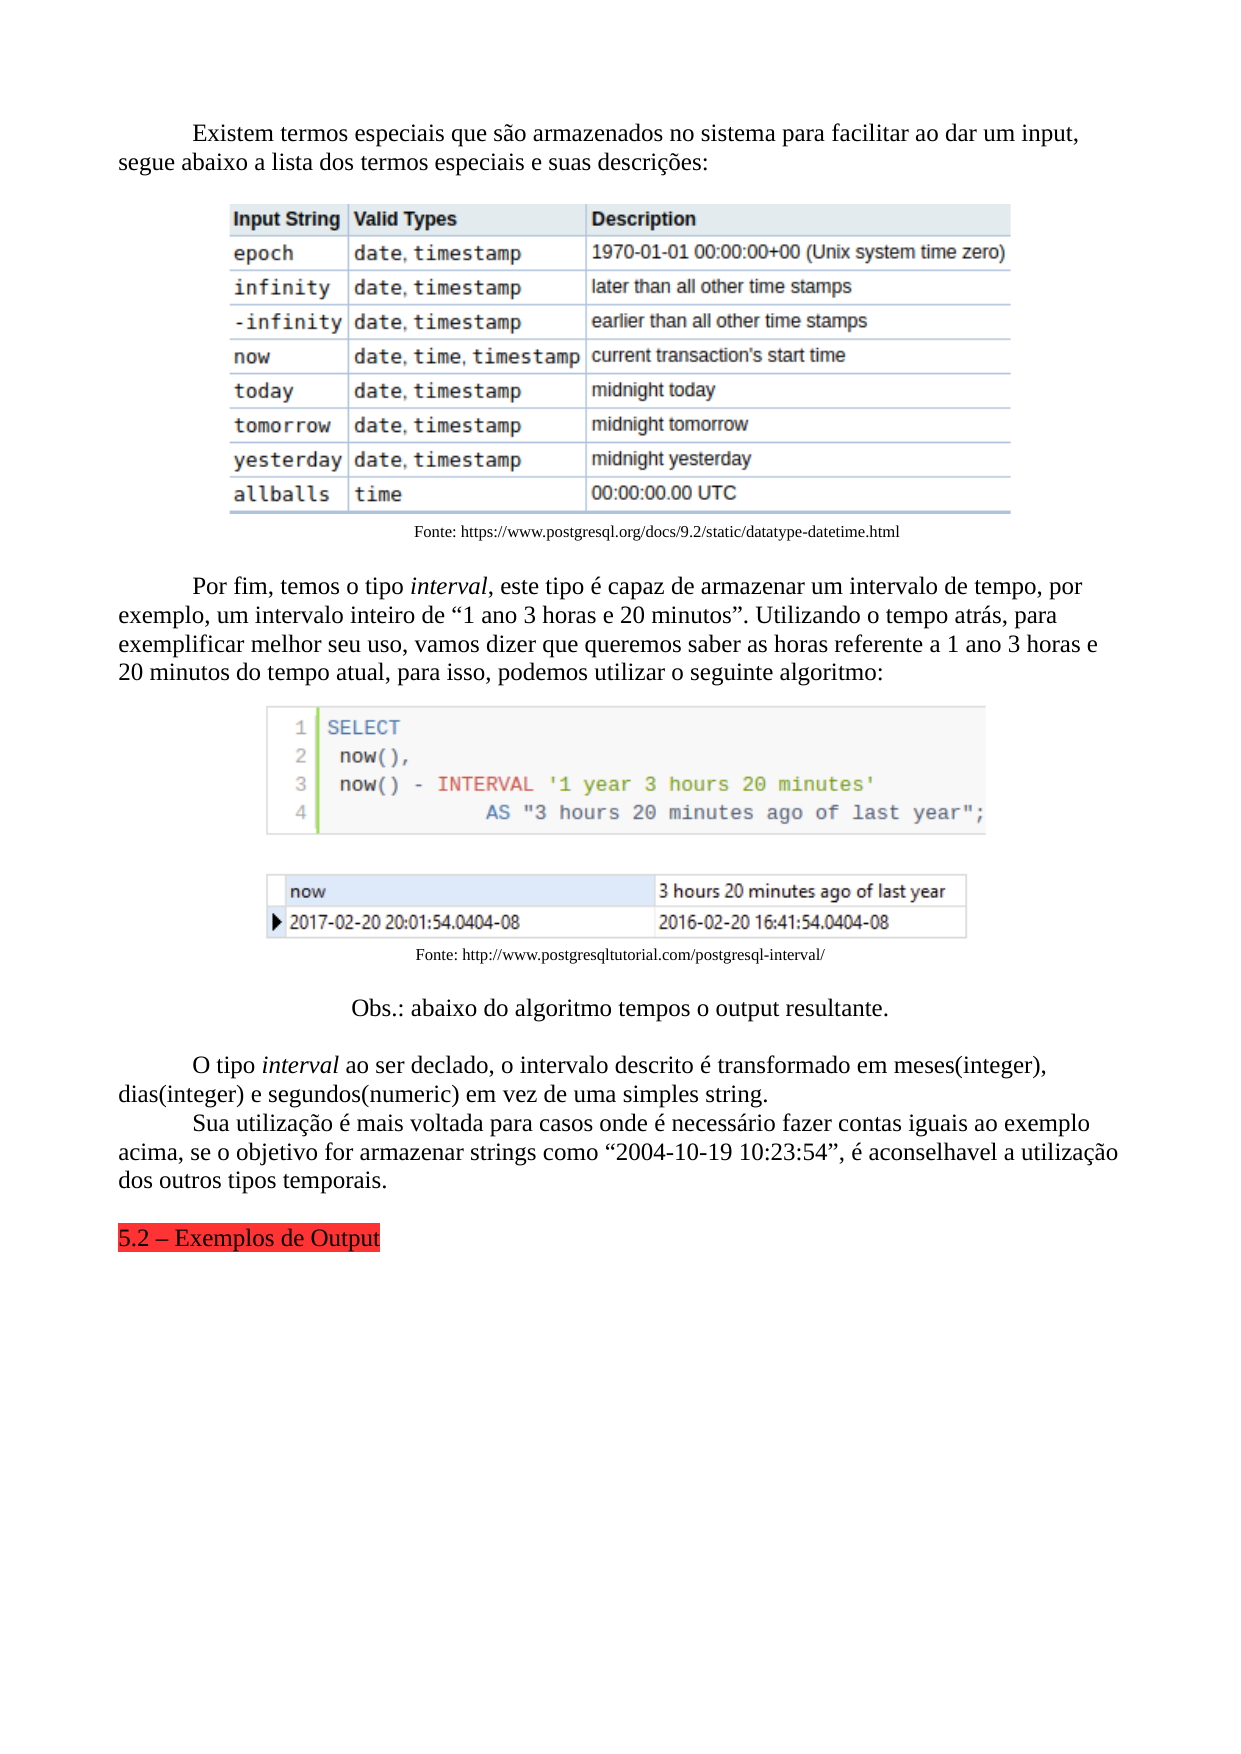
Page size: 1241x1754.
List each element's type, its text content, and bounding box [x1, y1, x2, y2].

picture [229, 204, 1011, 514]
text Obs.: abaixo do algoritmo tempos o output resultante. [118, 993, 1122, 1022]
picture [254, 701, 986, 945]
text Sua utilização é mais voltada para casos onde é necessário fazer contas iguais ao exemplo acima, se o objetivo for armazenar strings como “2004-10-19 10:23:54”, é aconselhavel a utilização dos outros tipos temporais. [118, 1108, 1122, 1194]
text Por fim, temos o tipo interval, este tipo é capaz de armazenar um intervalo de tempo, por exemplo, um intervalo inteiro de “1 ano 3 horas e 20 minutos”. Utilizando o tempo atrás, para exemplificar melhor seu uso, vamos dizer que queremos saber as horas referente a 1 ano 3 horas e 20 minutos do tempo atual, para isso, podemos utilizar o seguinte algoritmo: [118, 571, 1122, 686]
text Existem termos especiais que são armazenados no sistema para facilitar ao dar um input, segue abaixo a lista dos termos especiais e suas descrições: [118, 118, 1122, 176]
text Fonte: https://www.postgresql.org/docs/9.2/static/datatype-datetime.html [118, 204, 1122, 542]
text Fonte: http://www.postgresqltutorial.com/postgresql-interval/ [118, 945, 1122, 964]
text O tipo interval ao ser declado, o intervalo descrito é transformado em meses(integer), dias(integer) e segundos(numeric) em vez de uma simples string. [118, 1050, 1122, 1108]
text 5.2 – Exemplos de Output [118, 1223, 1122, 1252]
